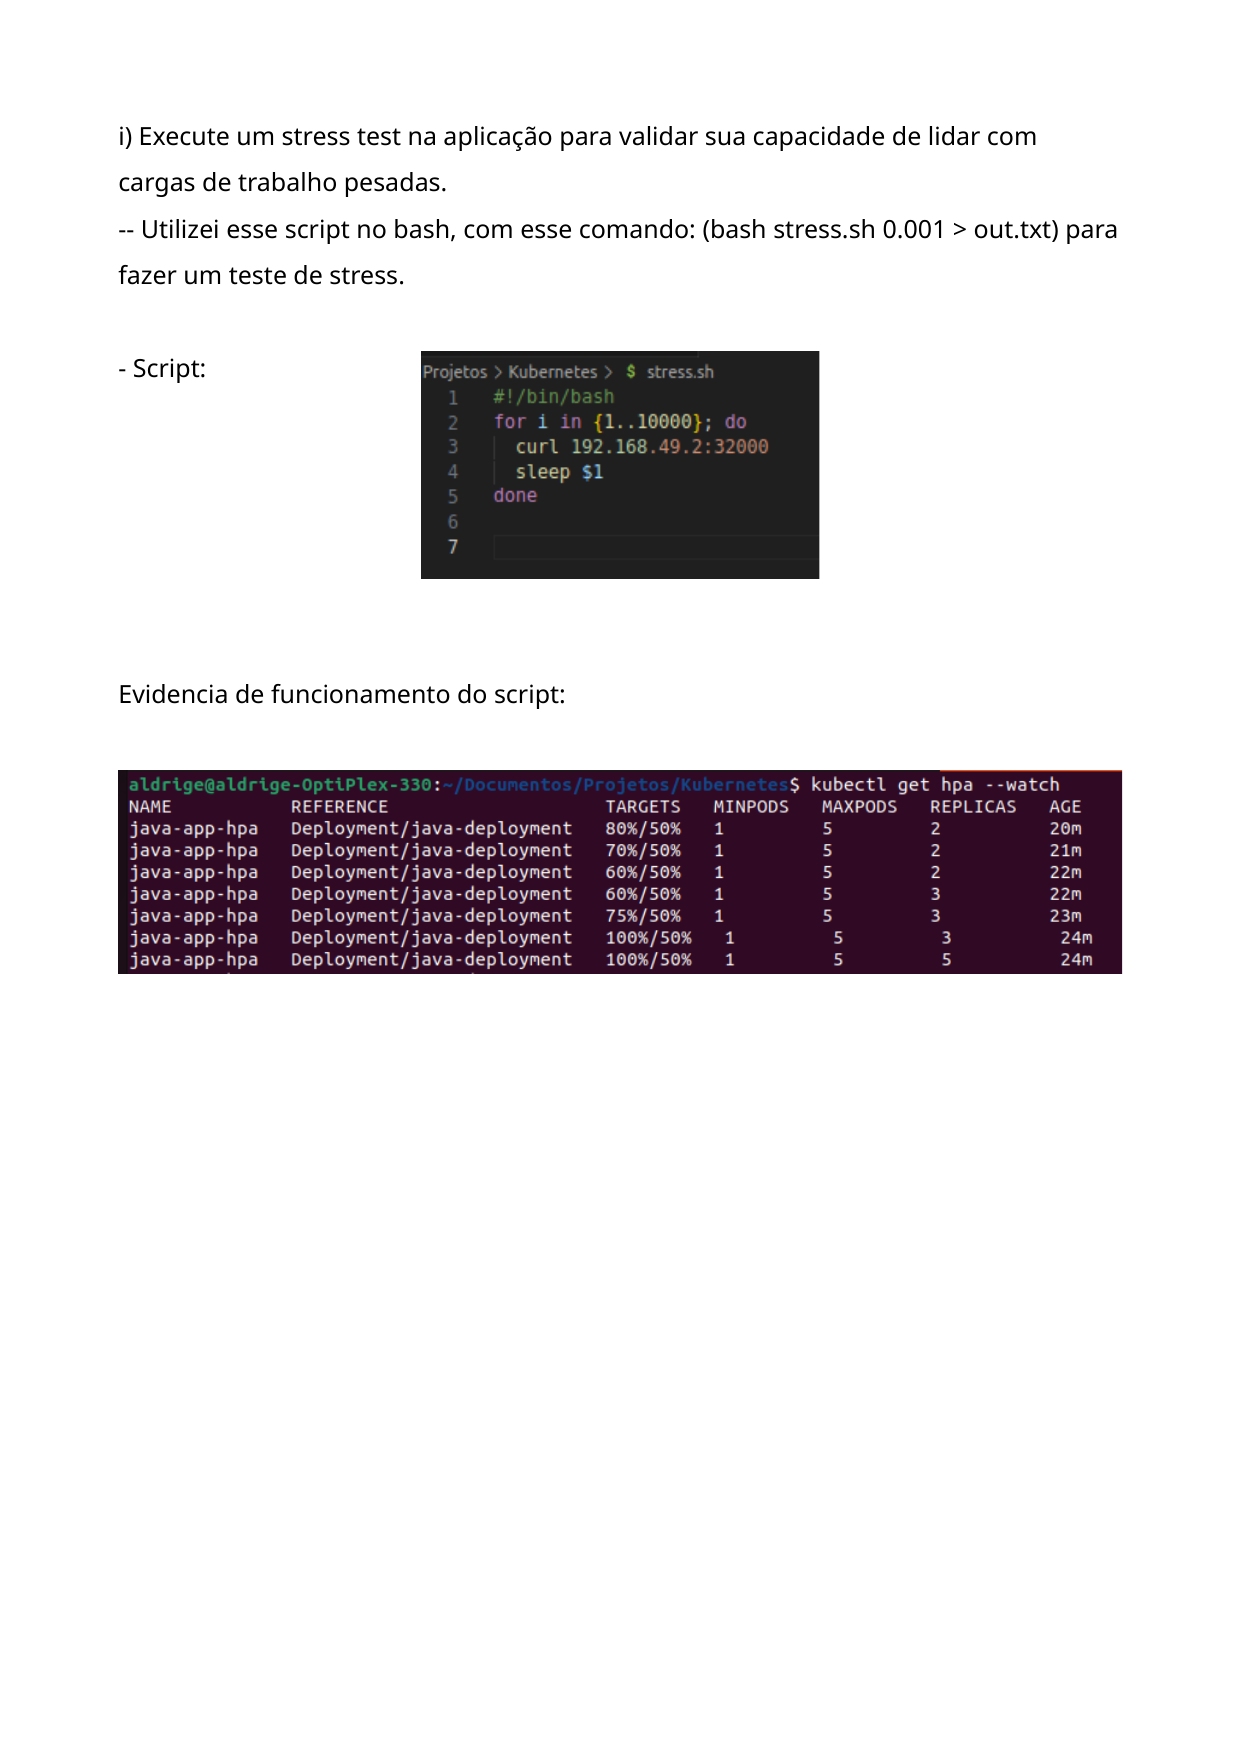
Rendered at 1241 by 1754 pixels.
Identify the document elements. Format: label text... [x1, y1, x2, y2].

list -- Utilizei esse script no bash, com esse comando: (bash stress.sh 0.001 > out.txt) para fazer um teste de stress. [118, 211, 1122, 292]
picture [118, 770, 1123, 974]
text - Script: [118, 351, 421, 385]
picture [421, 351, 820, 579]
text Evidencia de funcionamento do script: [118, 677, 1122, 711]
text [820, 351, 1122, 385]
list i) Execute um stress test na aplicação para validar sua capacidade de lidar com cargas de trabalho pesadas. [118, 118, 1122, 199]
